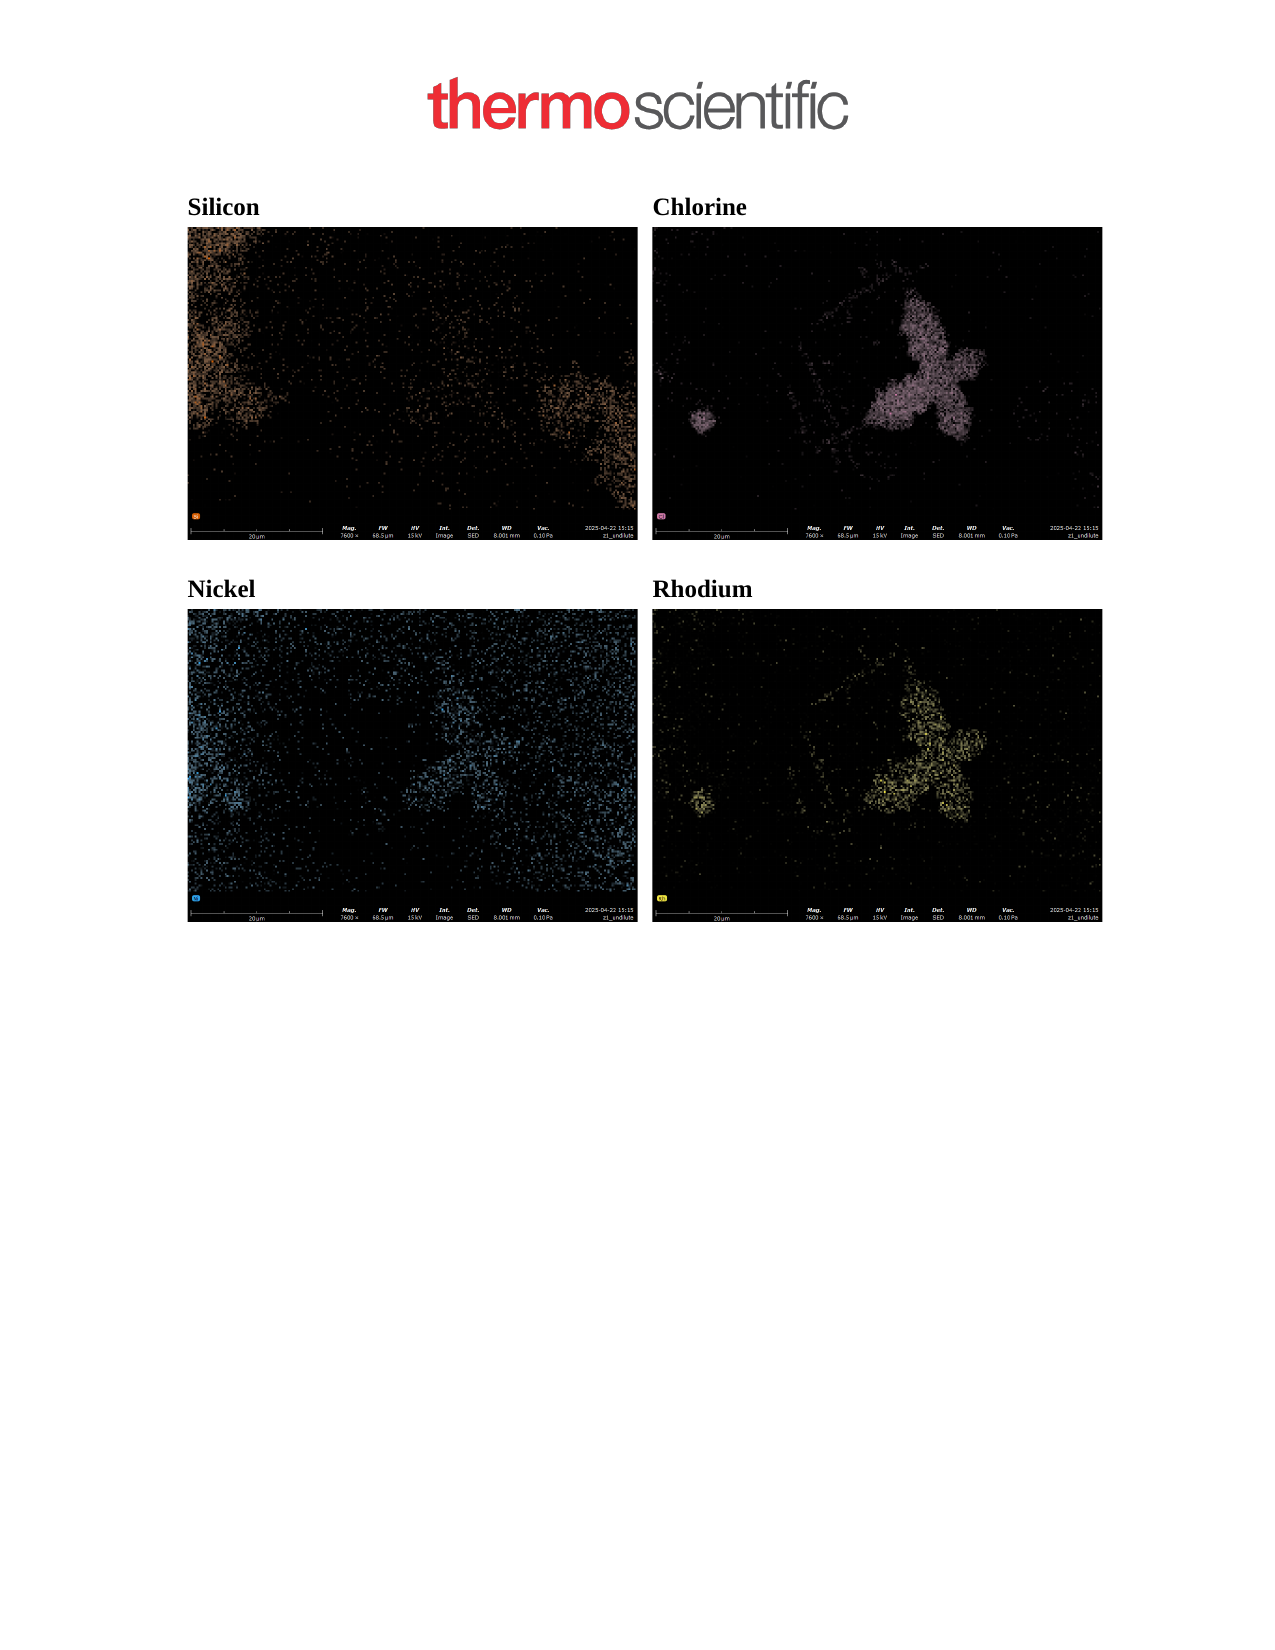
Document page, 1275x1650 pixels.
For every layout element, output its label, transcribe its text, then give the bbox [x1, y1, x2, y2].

table_header Nickel [188, 574, 652, 927]
picture [187, 227, 638, 540]
picture [652, 609, 1103, 922]
picture [187, 609, 638, 922]
picture [652, 227, 1103, 540]
table_header Rhodium [653, 574, 1117, 927]
table_header Silicon [188, 192, 652, 545]
table_header Chlorine [653, 192, 1117, 545]
picture [395, 44, 880, 161]
